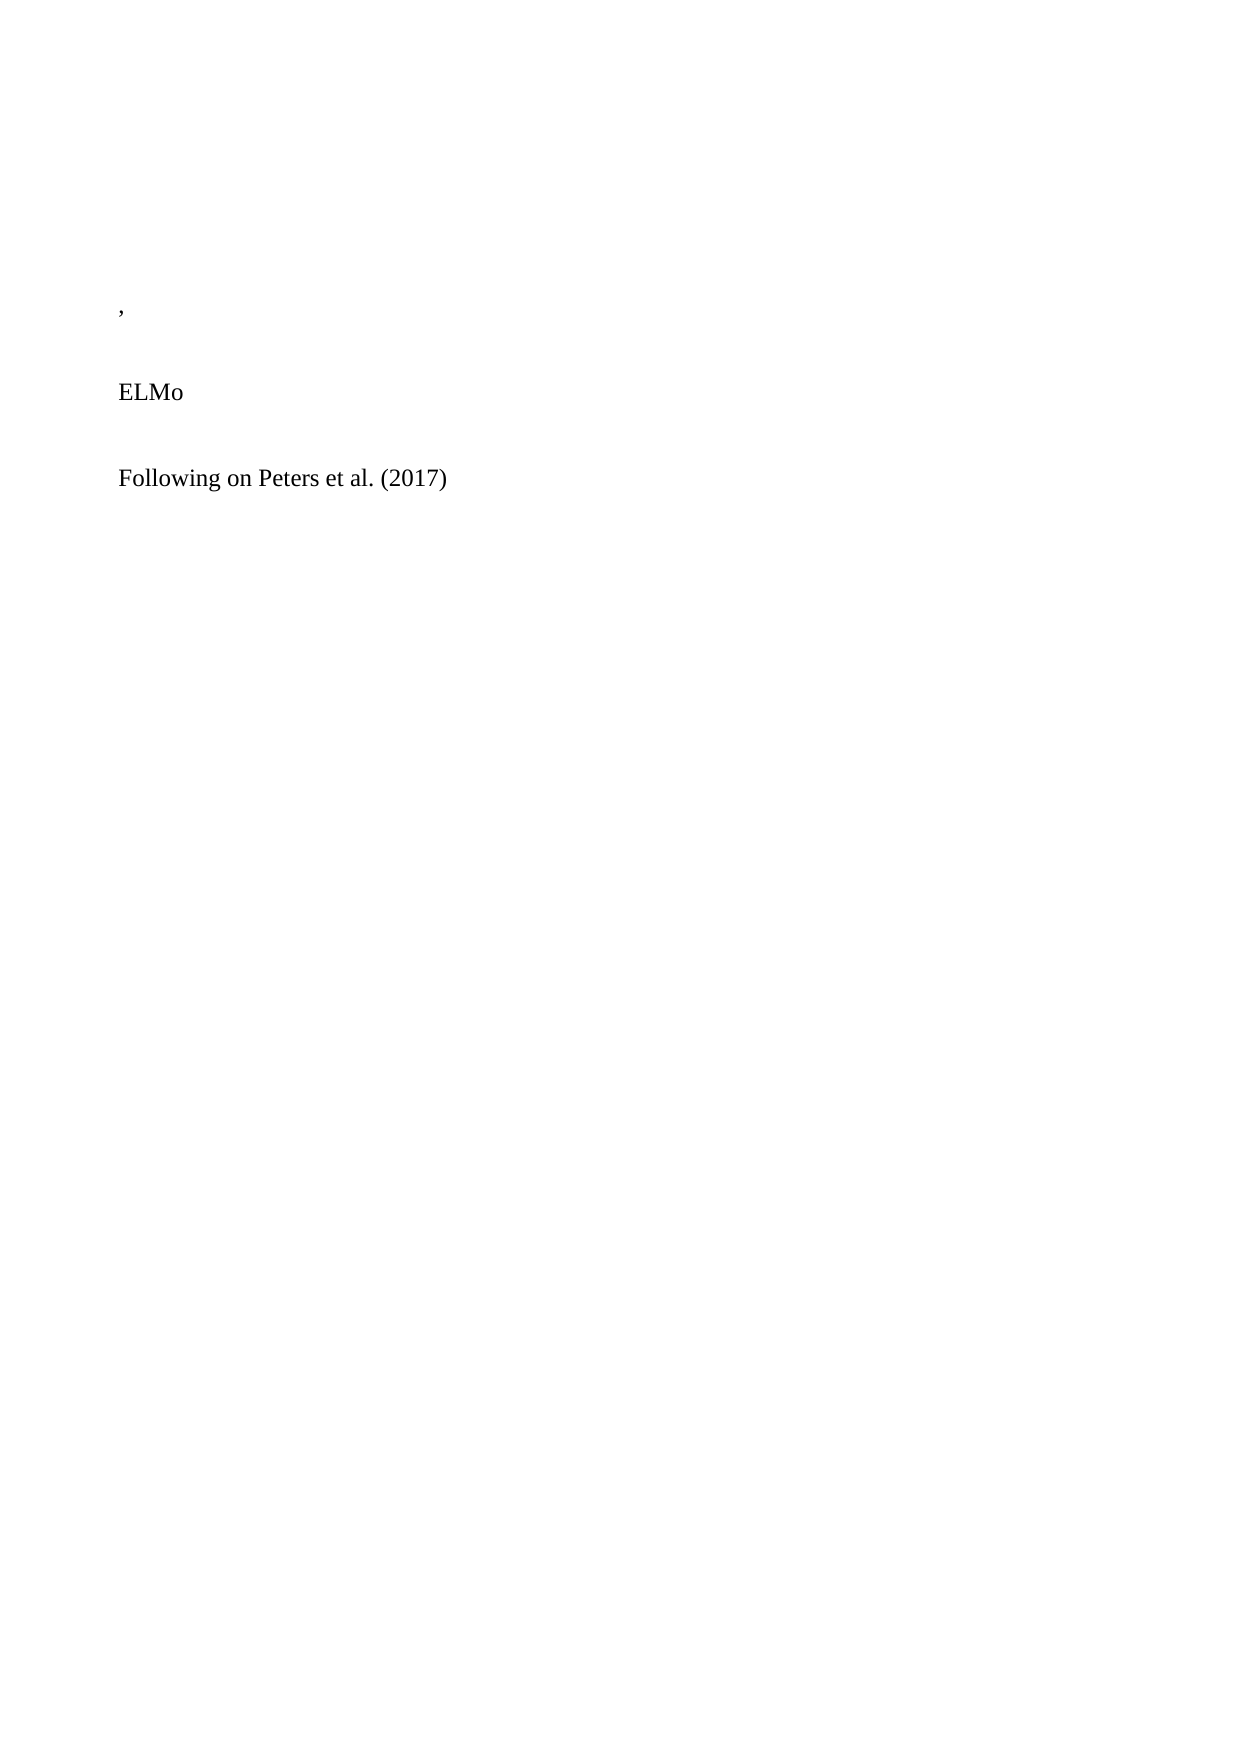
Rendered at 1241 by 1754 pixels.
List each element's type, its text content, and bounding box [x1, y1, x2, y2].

text Following on Peters et al. (2017) [118, 463, 1122, 492]
text , [118, 291, 1122, 319]
text ELMo [118, 377, 1122, 406]
